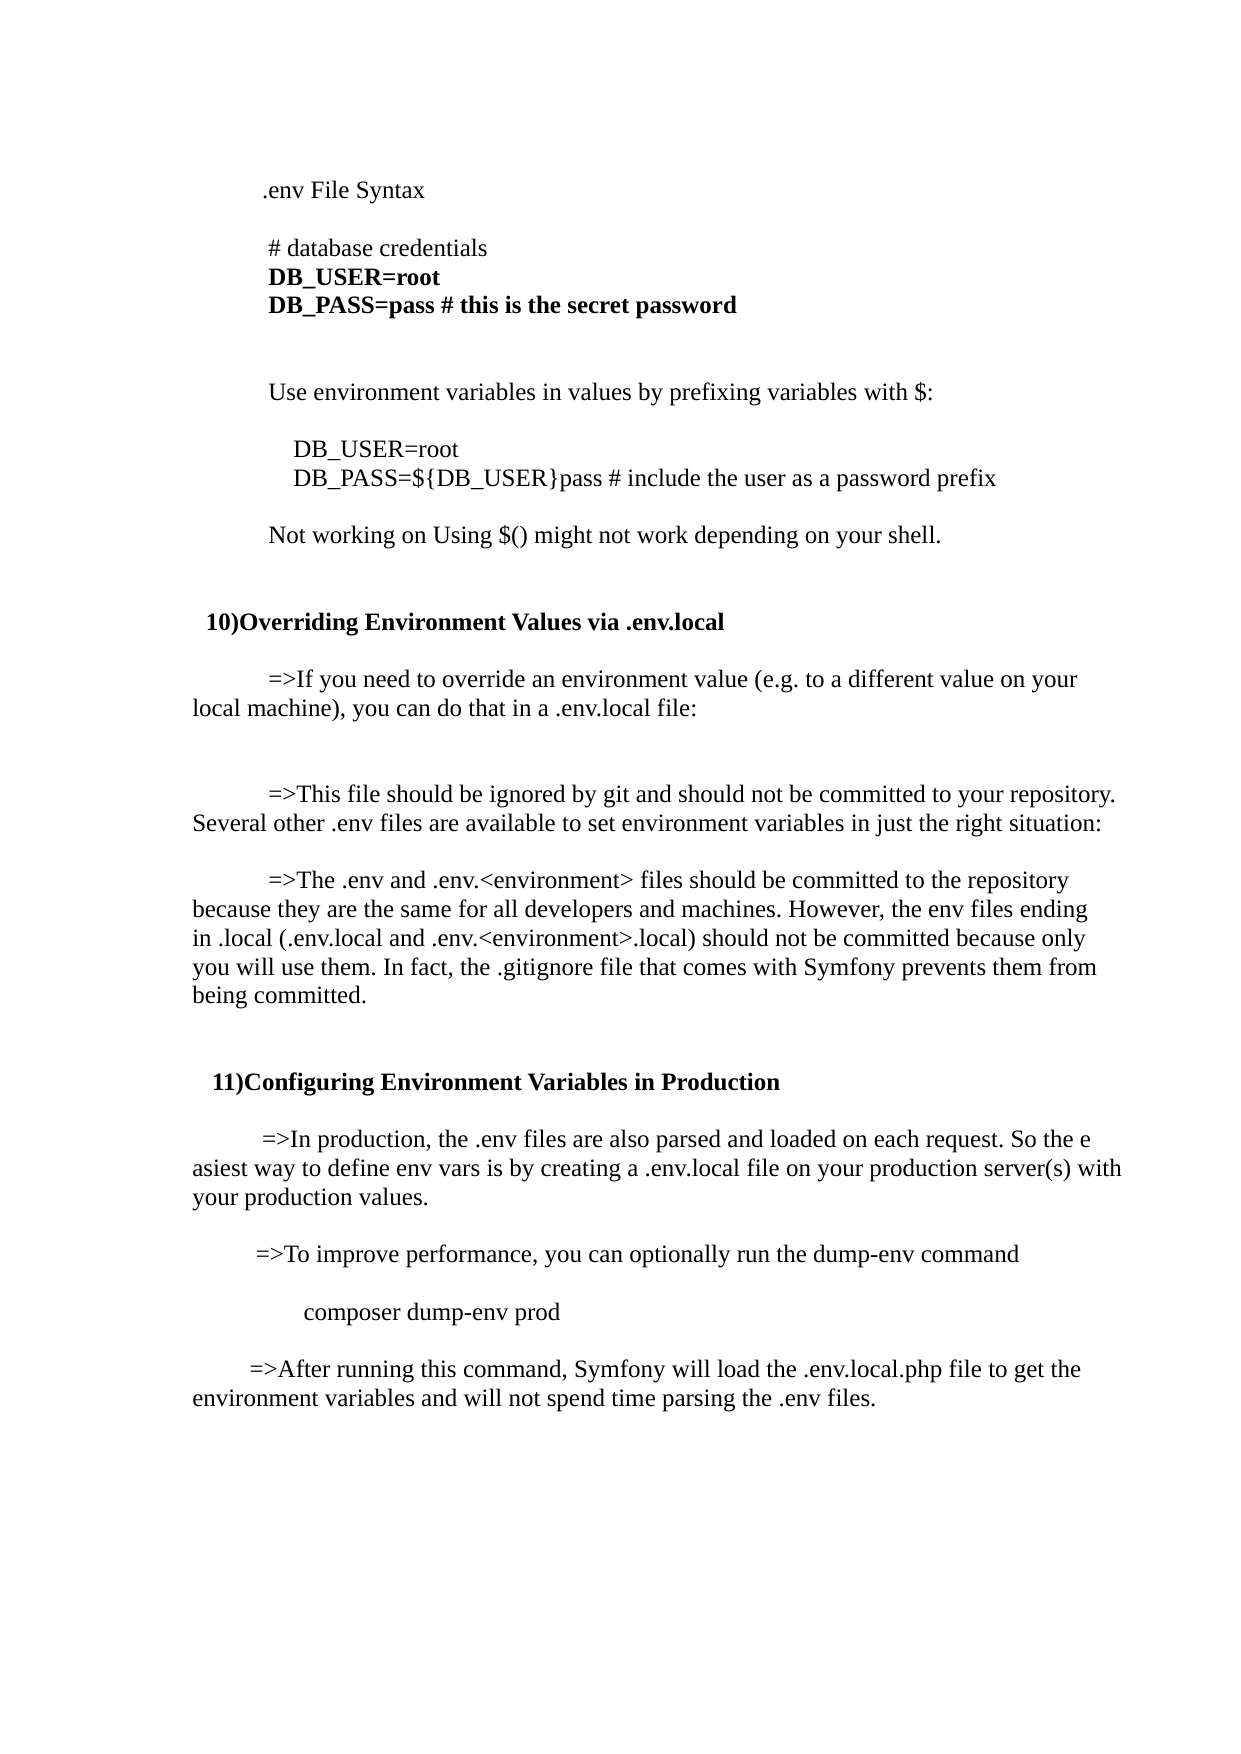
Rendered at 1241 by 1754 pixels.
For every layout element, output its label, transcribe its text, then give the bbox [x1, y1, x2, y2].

text Not working on Using $() might not work depending on your shell. [118, 521, 1122, 549]
text composer dump-env prod [118, 1297, 1122, 1326]
text =>If you need to override an environment value (e.g. to a different value on your local machine), you can do that in a .env.local file: [118, 664, 1122, 722]
text =>To improve performance, you can optionally run the dump-env command [118, 1239, 1122, 1268]
text 10)Overriding Environment Values via .env.local [118, 607, 1122, 636]
text .env File Syntax [118, 176, 1122, 204]
text =>In production, the .env files are also parsed and loaded on each request. So the e asiest way to define env vars is by creating a .env.local file on your production server(s) with your production values. [118, 1124, 1122, 1211]
text DB_PASS=pass # this is the secret password [118, 291, 1122, 319]
text Use environment variables in values by prefixing variables with $: [118, 377, 1122, 406]
text =>After running this command, Symfony will load the .env.local.php file to get the environment variables and will not spend time parsing the .env files. [118, 1354, 1122, 1412]
text 11)Configuring Environment Variables in Production [118, 1067, 1122, 1096]
text # database credentials [118, 233, 1122, 262]
text DB_USER=root [118, 434, 1122, 463]
text DB_PASS=${DB_USER}pass # include the user as a password prefix [118, 463, 1122, 492]
text =>This file should be ignored by git and should not be committed to your repository. Several other .env files are available to set environment variables in just the right situation: [118, 779, 1122, 837]
text DB_USER=root [118, 262, 1122, 291]
text =>The .env and .env.<environment> files should be committed to the repository because they are the same for all developers and machines. However, the env files ending in .local (.env.local and .env.<environment>.local) should not be committed because only you will use them. In fact, the .gitignore file that comes with Symfony prevents them from being committed. [118, 866, 1122, 1009]
